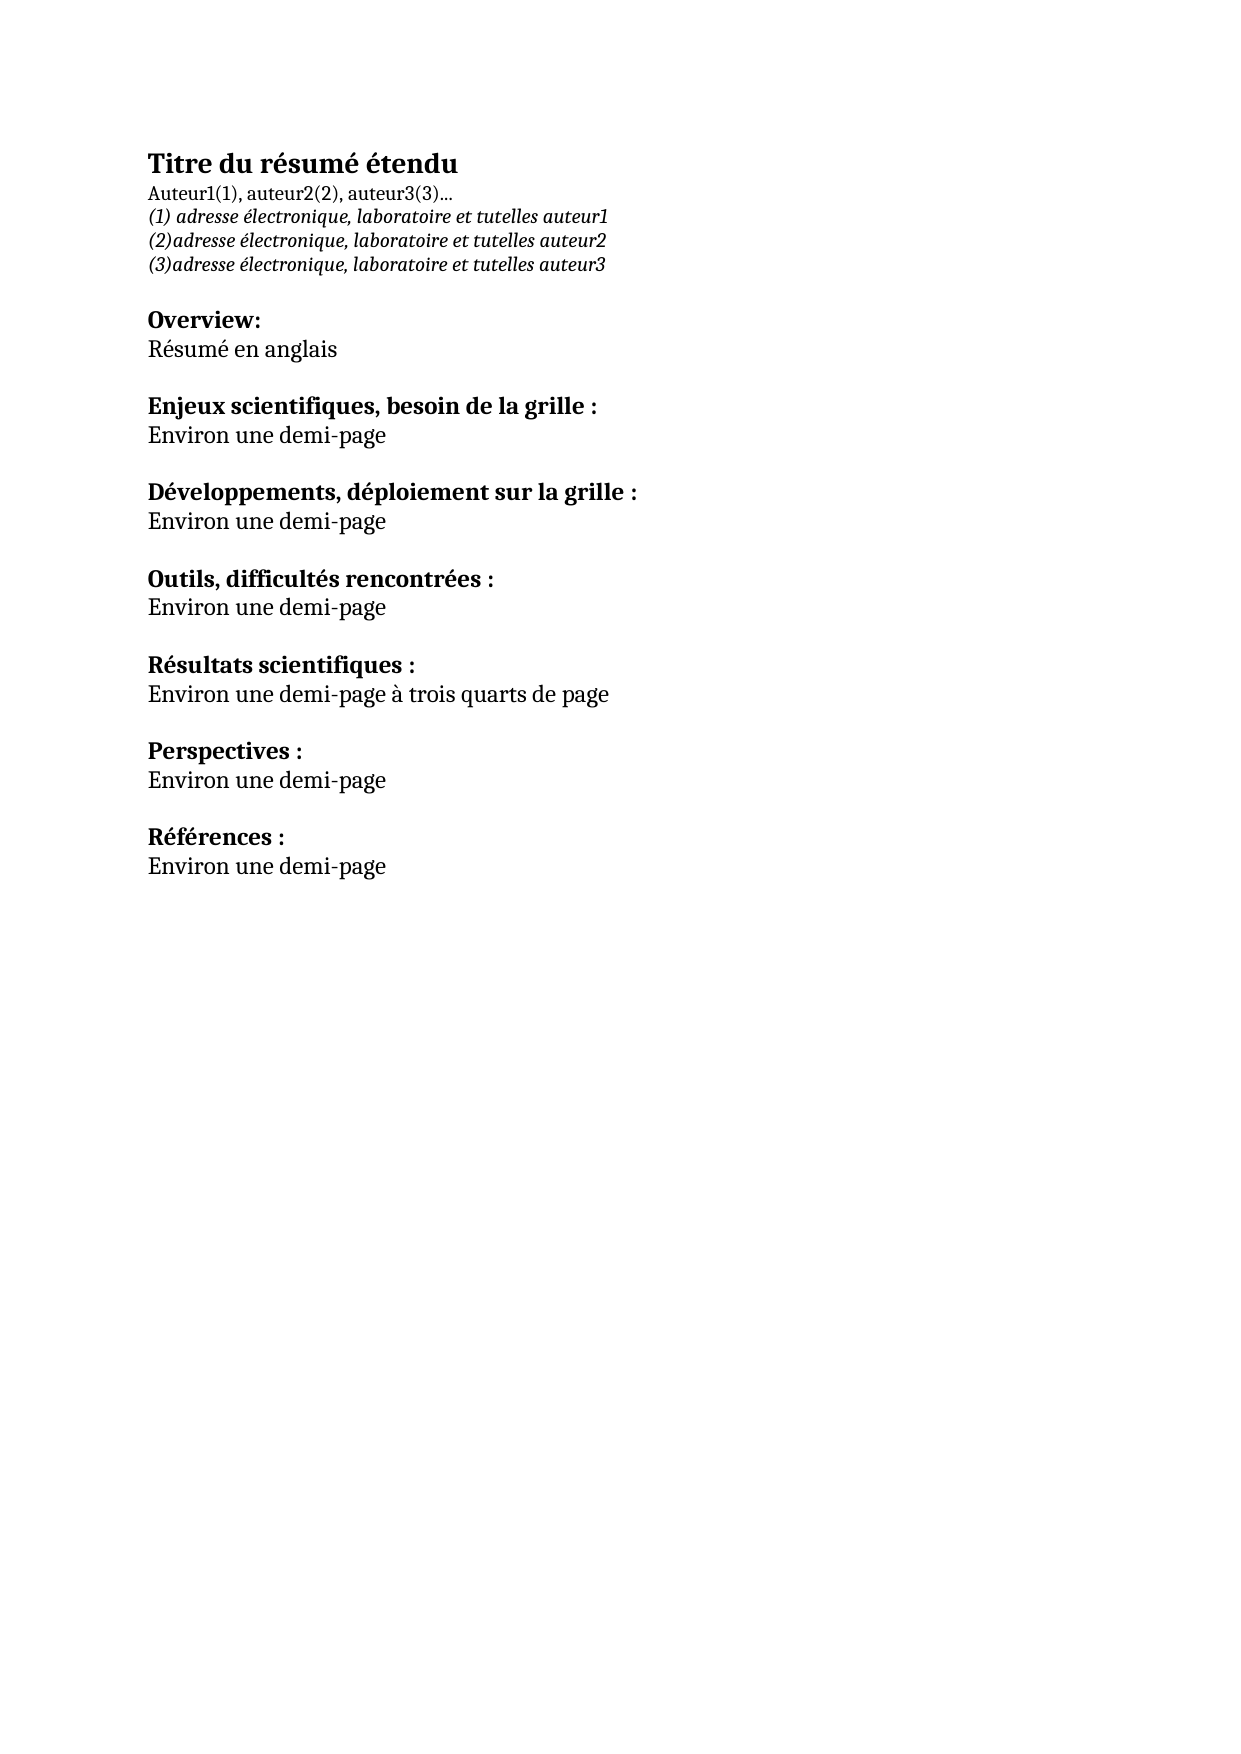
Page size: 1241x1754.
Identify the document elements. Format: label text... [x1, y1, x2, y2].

text Références : [148, 823, 1093, 852]
text Environ une demi-page [148, 421, 1093, 449]
text Enjeux scientifiques, besoin de la grille : [148, 392, 1093, 421]
text Environ une demi-page à trois quarts de page [148, 679, 1093, 708]
text (2)adresse électronique, laboratoire et tutelles auteur2 [148, 229, 1093, 253]
text Auteur1(1), auteur2(2), auteur3(3)... [148, 181, 1093, 205]
text Overview: [148, 306, 1093, 334]
text Résumé en anglais [148, 334, 1093, 363]
text Perspectives : [148, 737, 1093, 766]
text Environ une demi-page [148, 593, 1093, 622]
text (3)adresse électronique, laboratoire et tutelles auteur3 [148, 253, 1093, 277]
text Développements, déploiement sur la grille : [148, 478, 1093, 507]
text Environ une demi-page [148, 766, 1093, 794]
text Environ une demi-page [148, 852, 1093, 881]
text Résultats scientifiques : [148, 651, 1093, 679]
text Outils, difficultés rencontrées : [148, 564, 1093, 593]
text Environ une demi-page [148, 507, 1093, 536]
text Titre du résumé étendu [148, 148, 1093, 181]
text (1) adresse électronique, laboratoire et tutelles auteur1 [148, 205, 1093, 229]
